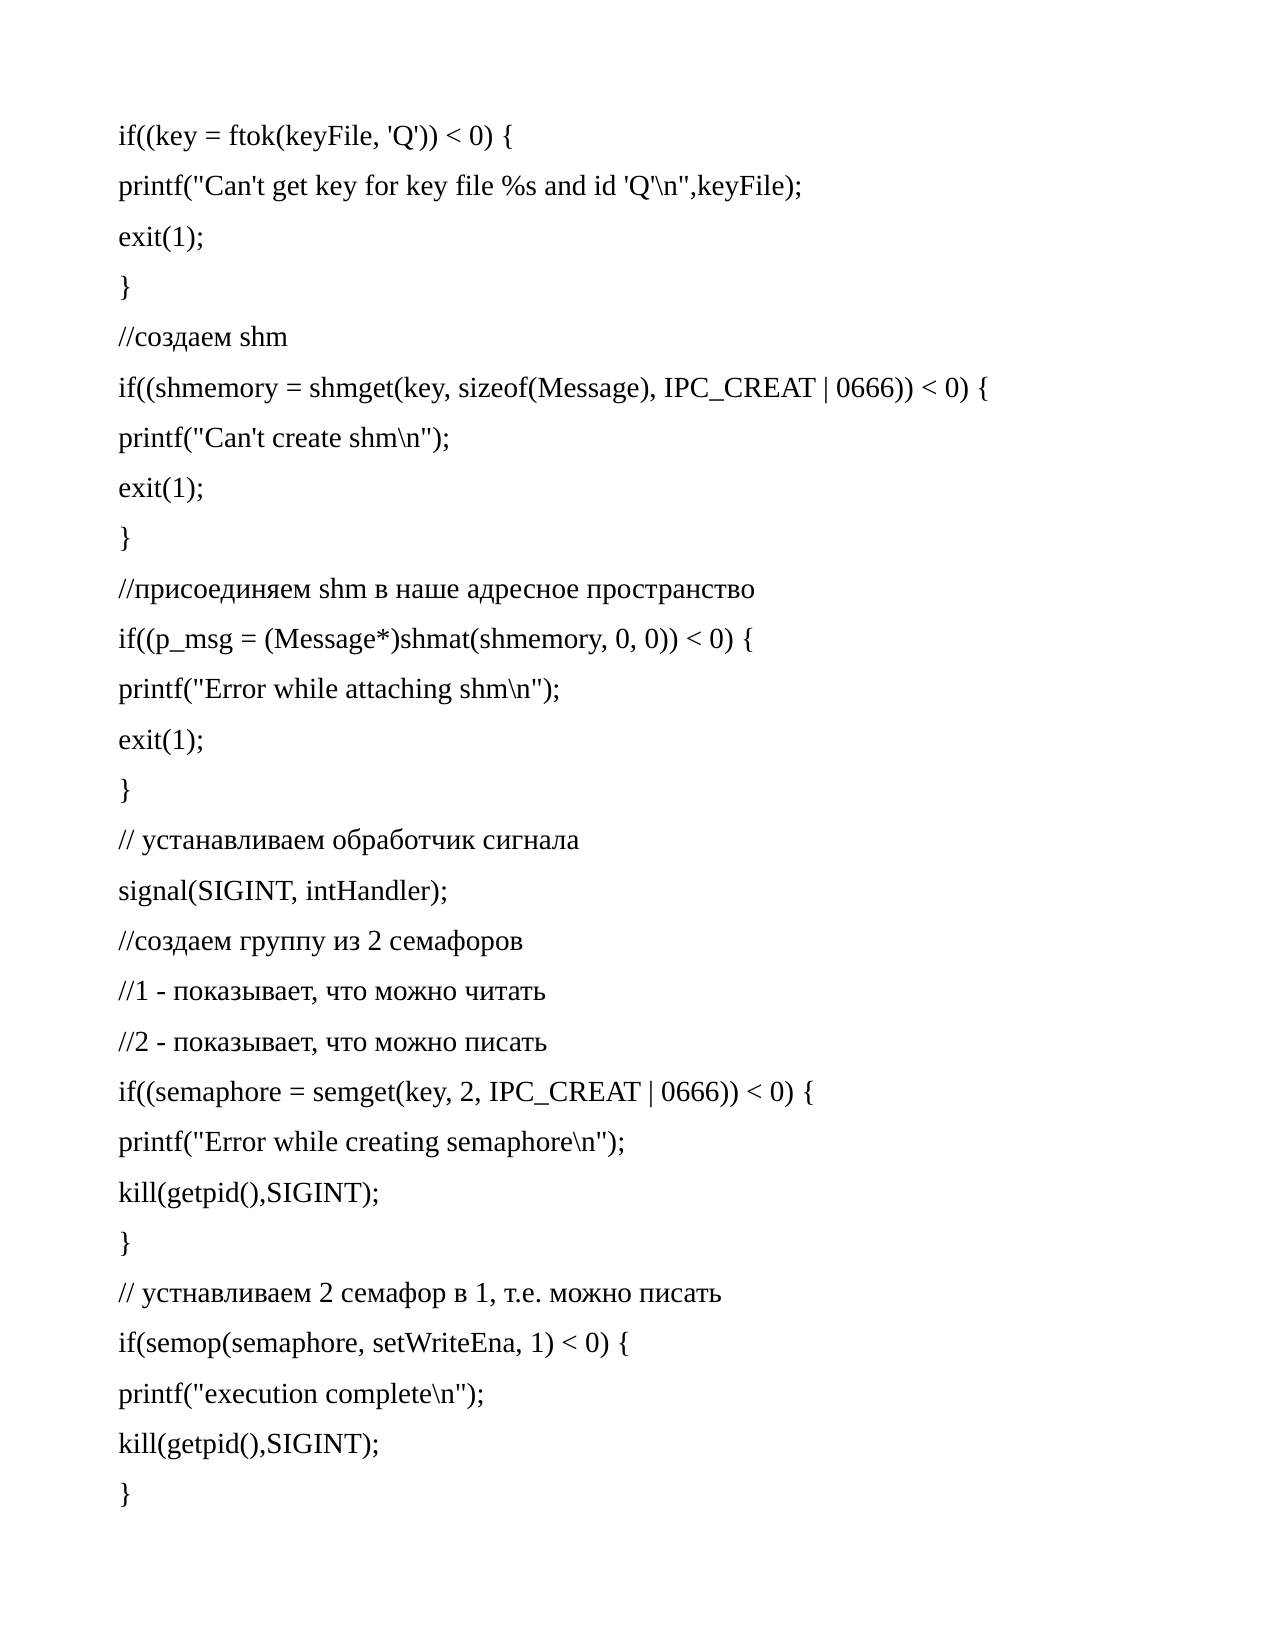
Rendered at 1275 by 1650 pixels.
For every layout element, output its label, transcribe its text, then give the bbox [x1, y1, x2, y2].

text exit(1); [118, 219, 1157, 252]
text } [118, 1225, 1157, 1258]
text if((shmemory = shmget(key, sizeof(Message), IPC_CREAT | 0666)) < 0) { [118, 370, 1157, 403]
text //создаем shm [118, 319, 1157, 353]
text // устнавливаем 2 семафор в 1, т.е. можно писать [118, 1275, 1157, 1309]
text printf("Can't create shm\n"); [118, 420, 1157, 453]
text printf("execution complete\n"); [118, 1376, 1157, 1409]
text } [118, 772, 1157, 806]
text if(semop(semaphore, setWriteEna, 1) < 0) { [118, 1326, 1157, 1359]
text exit(1); [118, 470, 1157, 504]
text if((semaphore = semget(key, 2, IPC_CREAT | 0666)) < 0) { [118, 1074, 1157, 1108]
text printf("Can't get key for key file %s and id 'Q'\n",keyFile); [118, 168, 1157, 202]
text signal(SIGINT, intHandler); [118, 873, 1157, 906]
text if((key = ftok(keyFile, 'Q')) < 0) { [118, 118, 1157, 152]
text } [118, 1477, 1157, 1510]
text if((p_msg = (Message*)shmat(shmemory, 0, 0)) < 0) { [118, 621, 1157, 655]
text //создаем группу из 2 семафоров [118, 923, 1157, 957]
text } [118, 521, 1157, 554]
text } [118, 269, 1157, 303]
text exit(1); [118, 722, 1157, 755]
text //1 - показывает, что можно читать [118, 973, 1157, 1007]
text printf("Error while creating semaphore\n"); [118, 1124, 1157, 1158]
text // устанавливаем обработчик сигнала [118, 822, 1157, 856]
text //2 - показывает, что можно писать [118, 1024, 1157, 1057]
text //присоединяем shm в наше адресное пространство [118, 571, 1157, 604]
text kill(getpid(),SIGINT); [118, 1175, 1157, 1208]
text kill(getpid(),SIGINT); [118, 1426, 1157, 1460]
text printf("Error while attaching shm\n"); [118, 672, 1157, 705]
